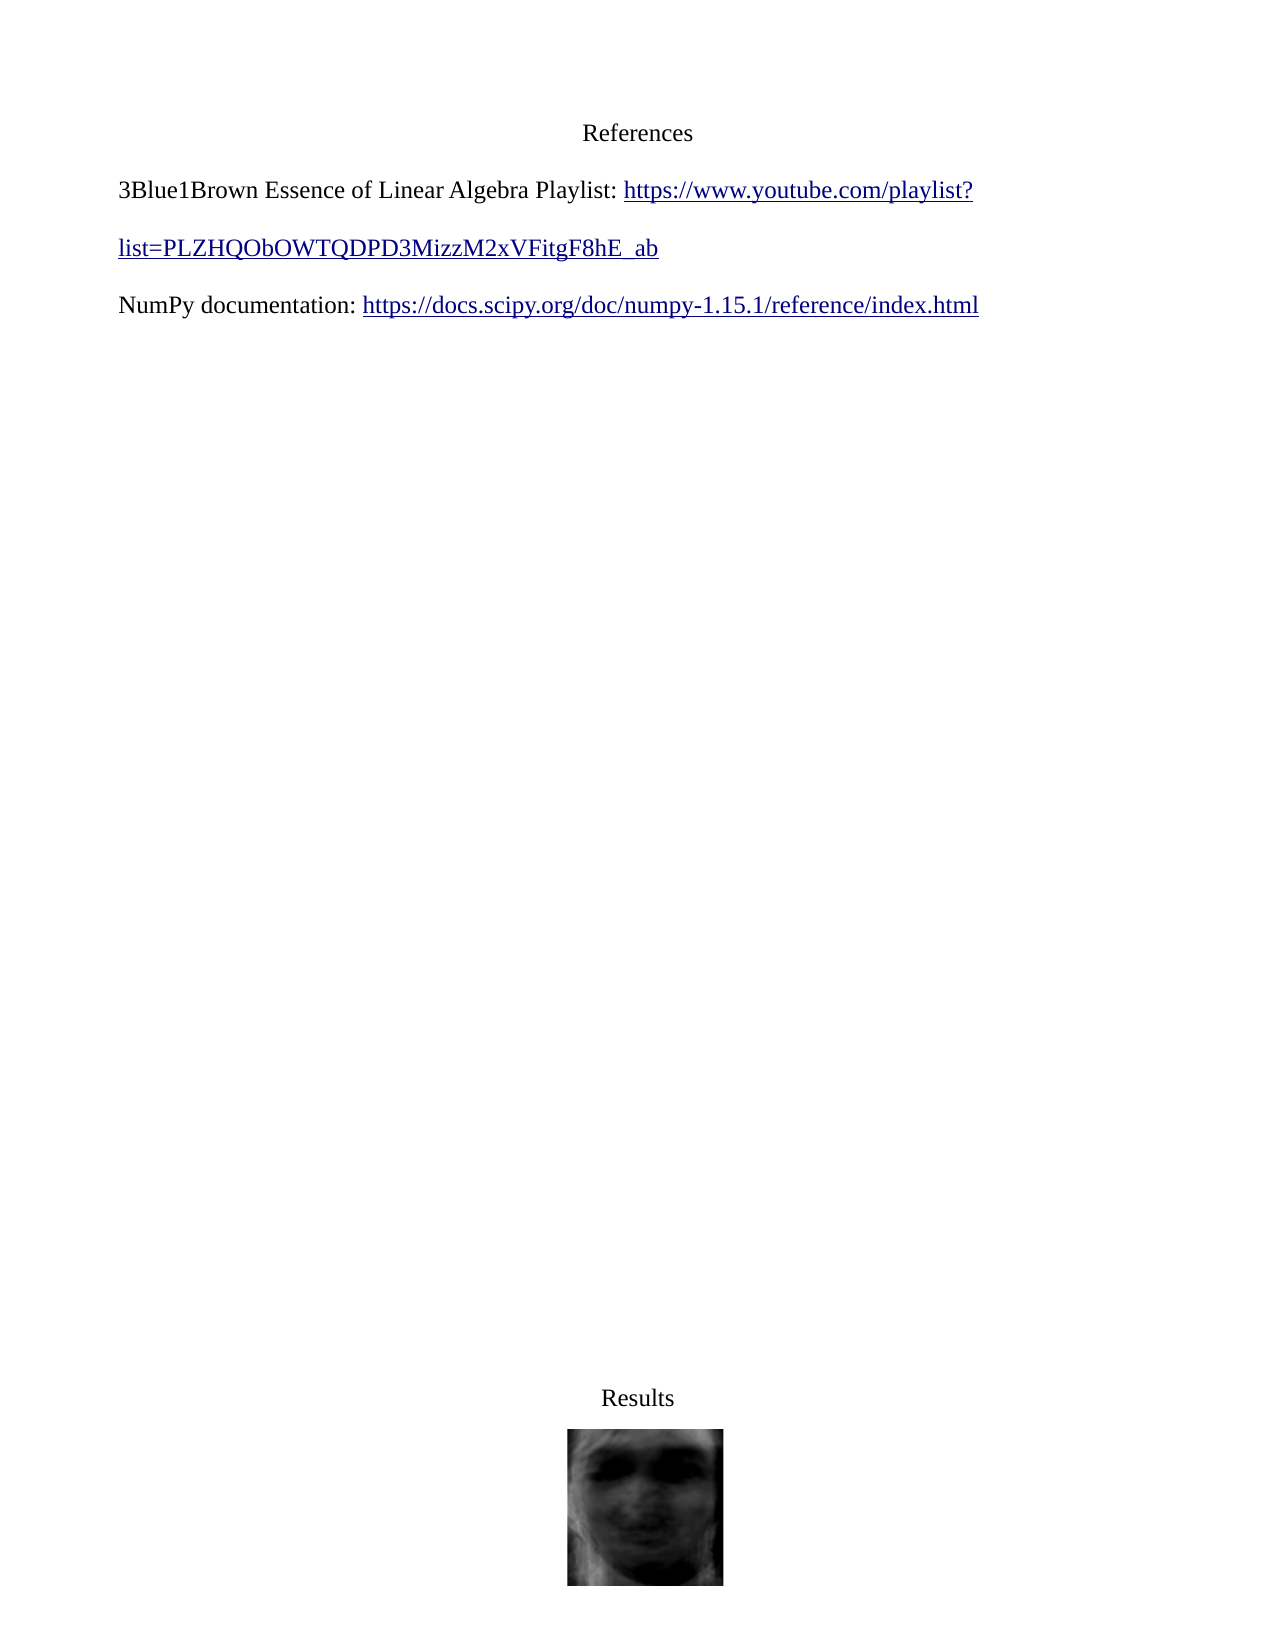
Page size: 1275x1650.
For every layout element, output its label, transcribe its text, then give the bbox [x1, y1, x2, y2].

text NumPy documentation: https://docs.scipy.org/doc/numpy-1.15.1/reference/index.html [118, 291, 1157, 319]
text 3Blue1Brown Essence of Linear Algebra Playlist: https://www.youtube.com/playlist?list=PLZHQObOWTQDPD3MizzM2xVFitgF8hE_ab [118, 176, 1157, 262]
text References [118, 118, 1157, 147]
text Results [118, 1383, 1157, 1412]
picture [567, 1429, 724, 1586]
